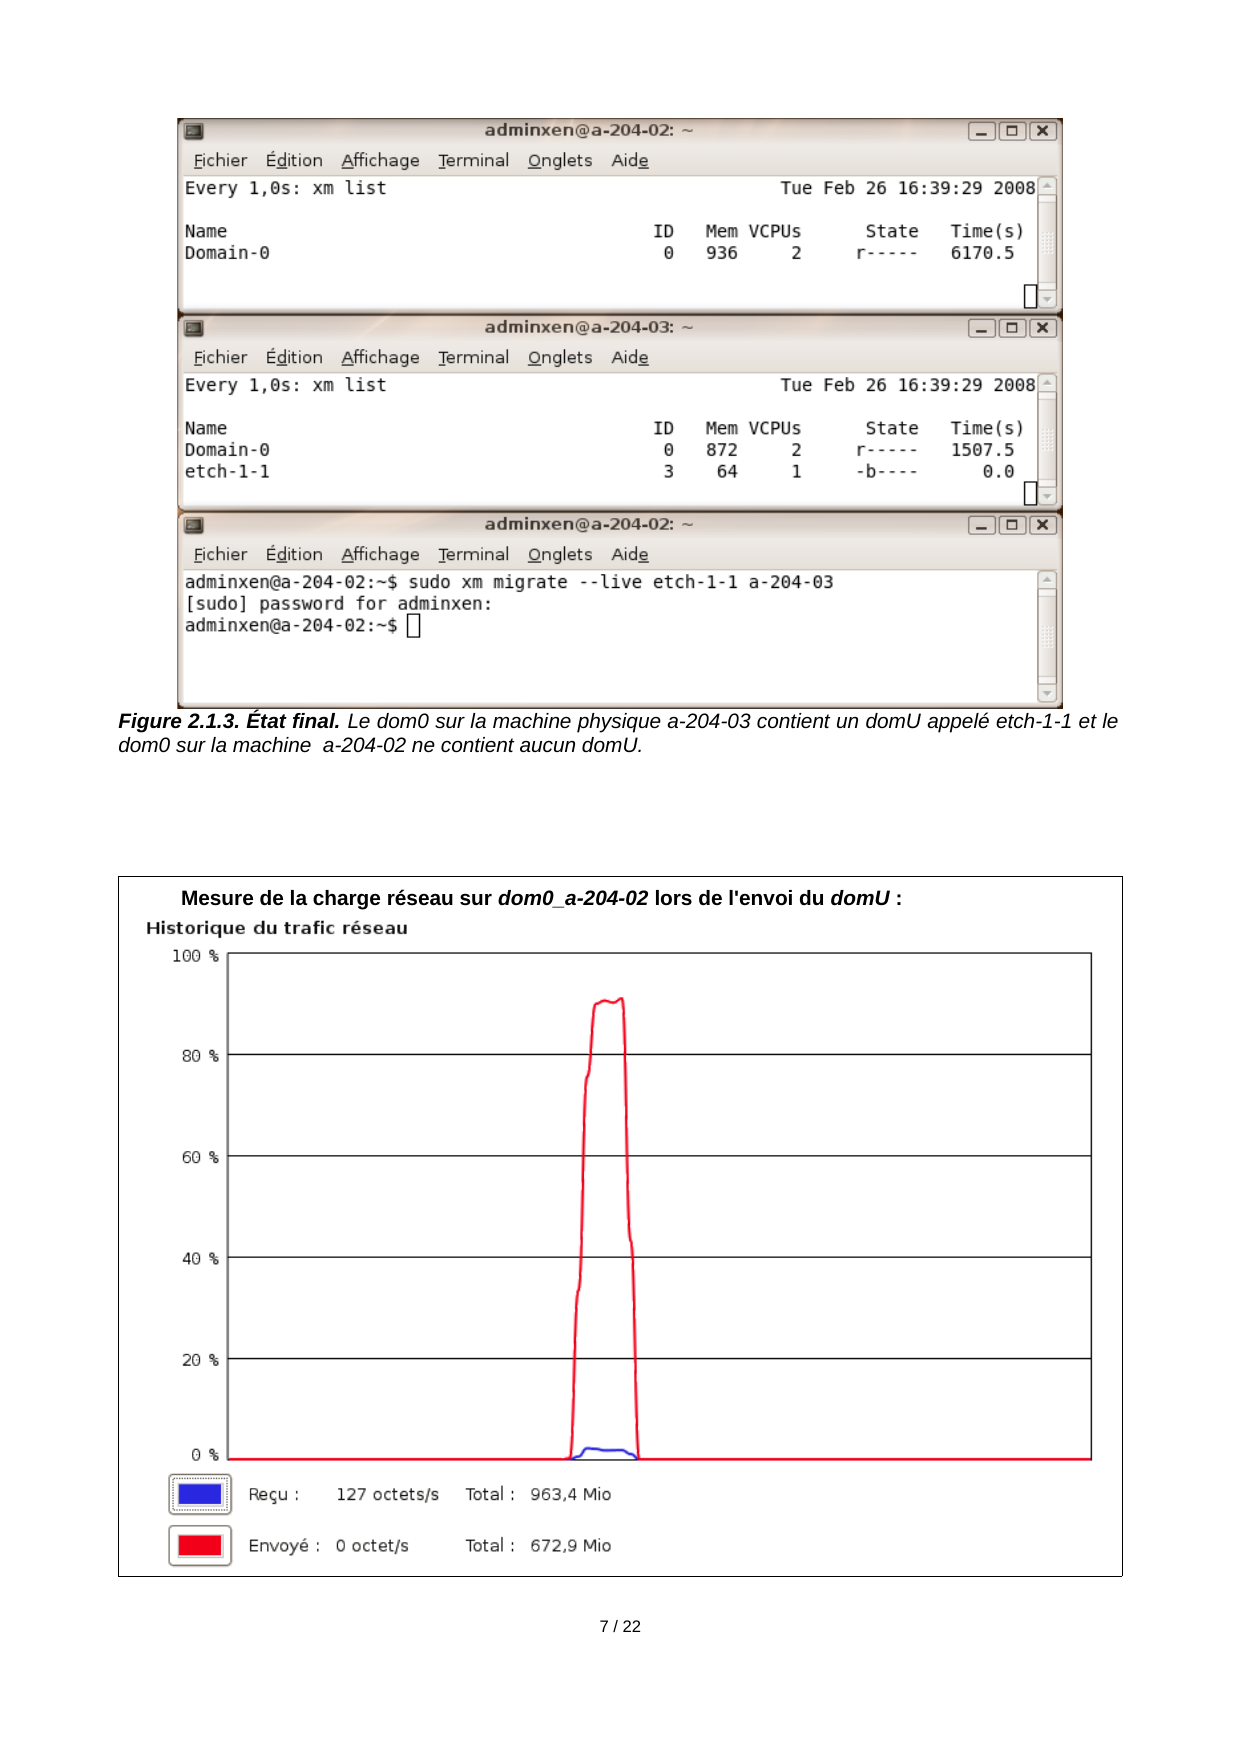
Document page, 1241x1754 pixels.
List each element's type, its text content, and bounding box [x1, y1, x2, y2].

picture [141, 917, 1104, 1574]
picture [177, 118, 1063, 709]
text Figure 2.1.3. État final. Le dom0 sur la machine physique a-204-03 contient un domU appelé etch-1-1 et le dom0 sur la machine a-204-02 ne contient aucun domU. [118, 118, 1122, 757]
